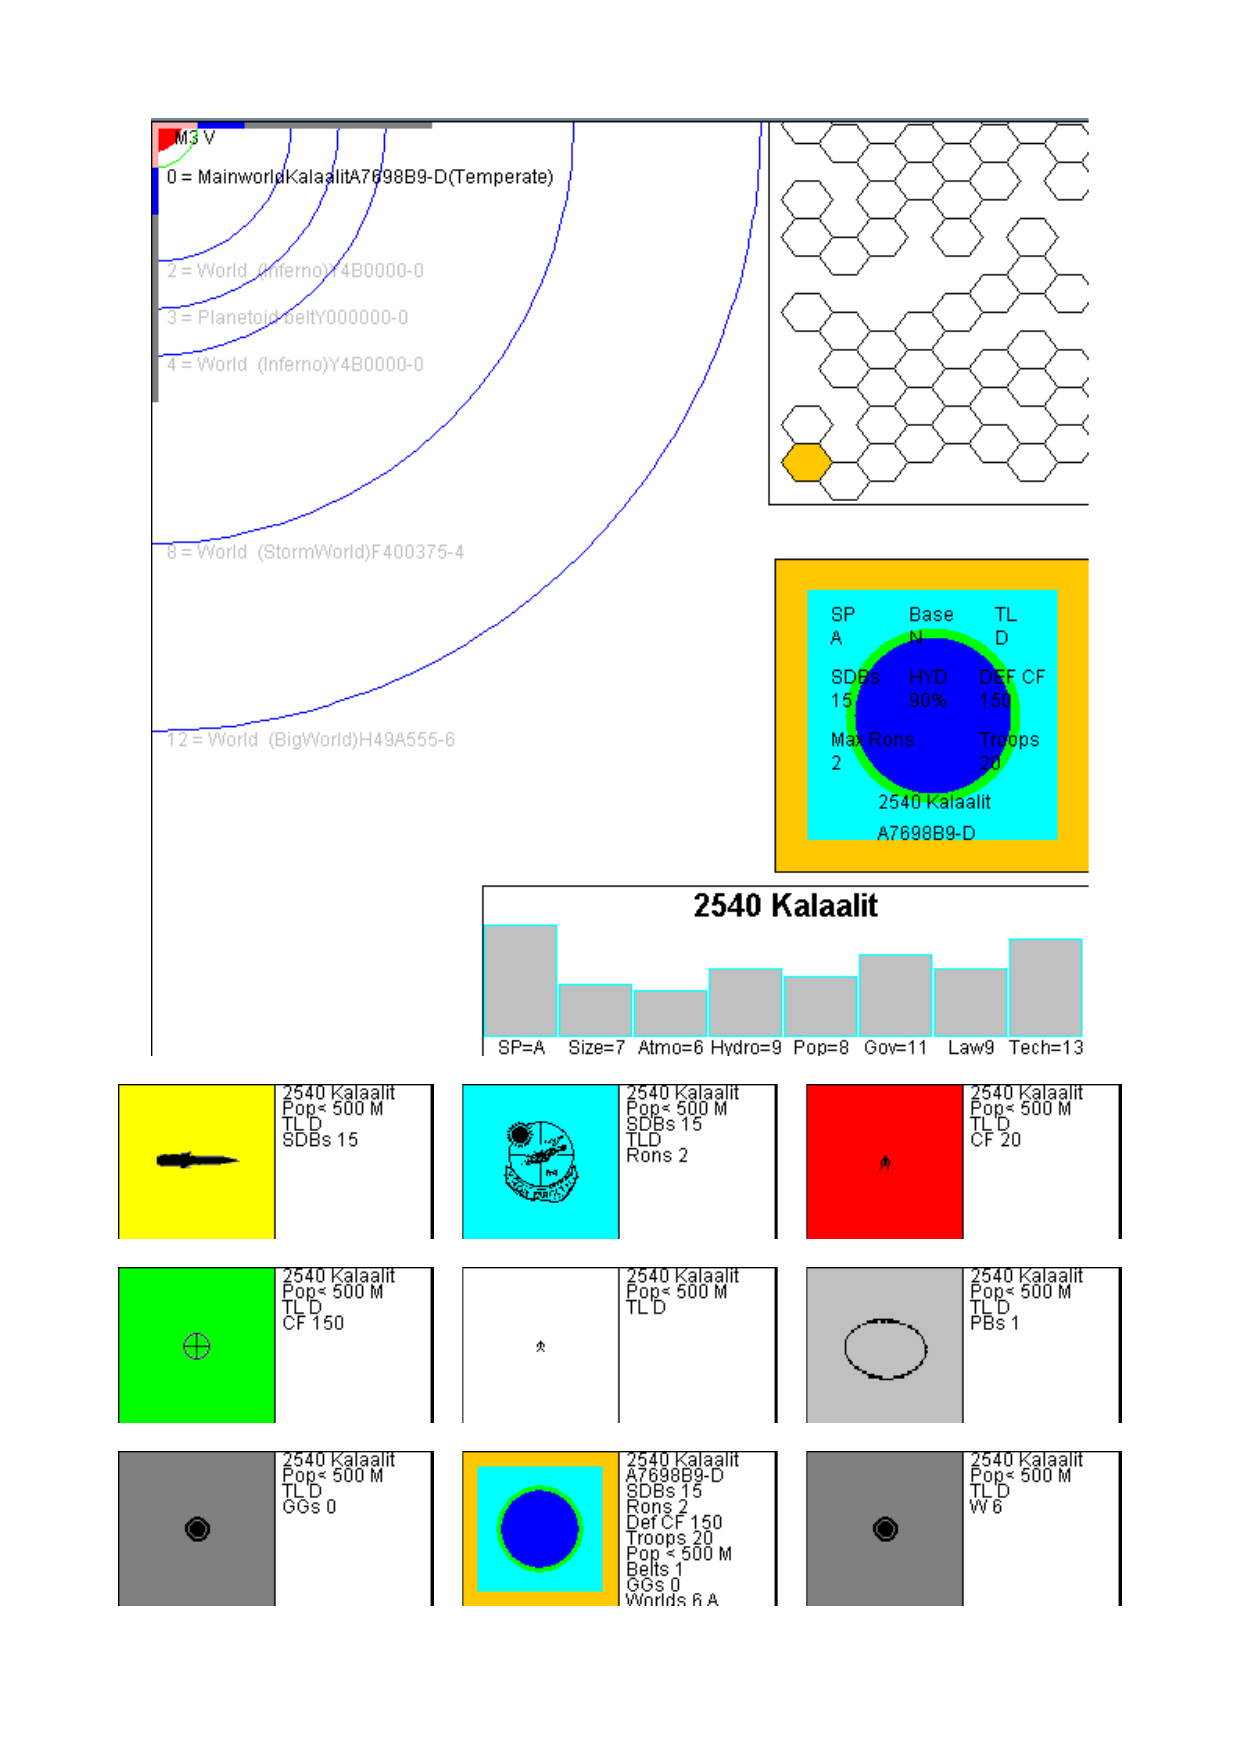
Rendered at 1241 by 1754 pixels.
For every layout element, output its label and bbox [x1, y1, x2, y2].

picture [806, 1267, 1122, 1423]
picture [118, 1267, 434, 1423]
picture [462, 1267, 778, 1423]
picture [806, 1084, 1122, 1239]
picture [118, 1084, 434, 1239]
picture [806, 1451, 1122, 1606]
picture [151, 118, 1089, 1056]
picture [462, 1084, 778, 1239]
picture [118, 1451, 434, 1606]
picture [462, 1451, 778, 1606]
